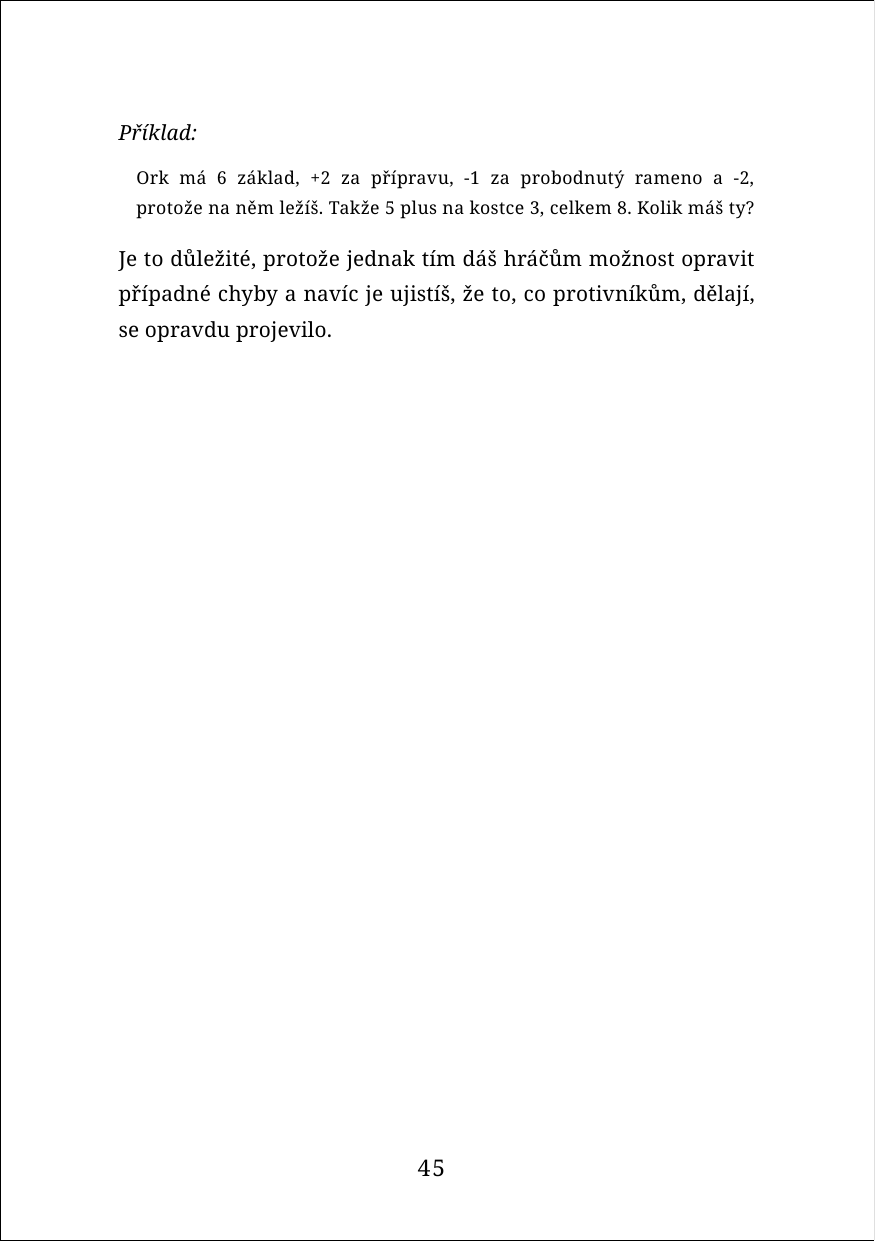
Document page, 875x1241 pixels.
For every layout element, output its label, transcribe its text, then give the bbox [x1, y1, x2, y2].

text Je to důležité, protože jednak tím dáš hráčům možnost opravit případné chyby a navíc je ujistíš, že to, co protivníkům, dělají, se opravdu projevilo. [118, 244, 756, 343]
text Příklad: [118, 118, 756, 147]
text Ork má 6 základ, +2 za přípravu, -1 za probodnutý rameno a -2, protože na něm ležíš. Takže 5 plus na kostce 3, celkem 8. Kolik máš ty? [136, 166, 756, 220]
